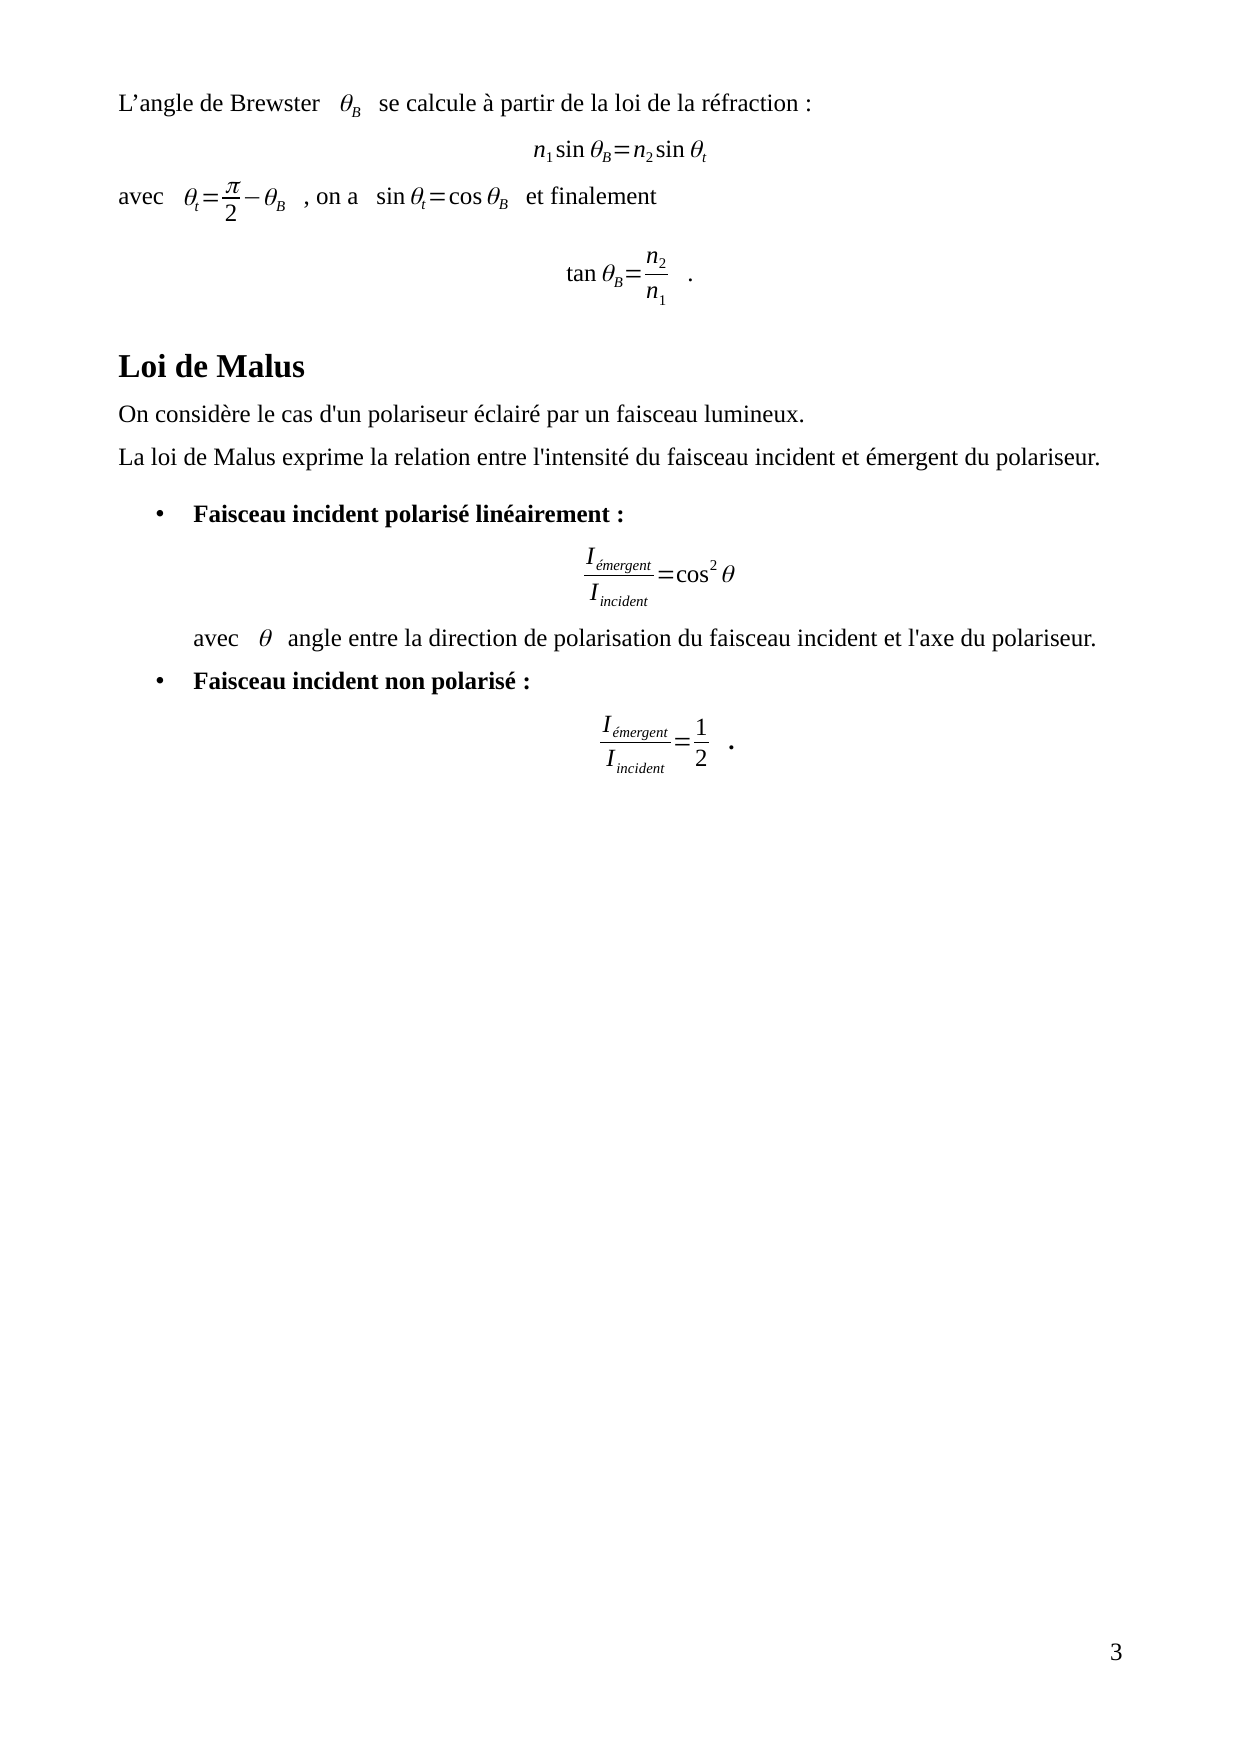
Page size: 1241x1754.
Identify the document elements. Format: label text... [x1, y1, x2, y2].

text La loi de Malus exprime la relation entre l'intensité du faisceau incident et émergent du polariseur. [118, 442, 1122, 471]
text avec, on aet finalement [118, 181, 1122, 227]
list Faisceau incident polarisé linéairement : [156, 499, 1122, 528]
text Loi de Malus [118, 346, 1122, 384]
list avecangle entre la direction de polarisation du faisceau incident et l'axe du polariseur. [156, 623, 1122, 652]
text On considère le cas d'un polariseur éclairé par un faisceau lumineux. [118, 399, 1122, 427]
list Faisceau incident non polarisé : [156, 666, 1122, 695]
text . [118, 241, 1122, 308]
text L’angle de Brewsterse calcule à partir de la loi de la réfraction : [118, 88, 1122, 121]
list . [156, 709, 1122, 776]
